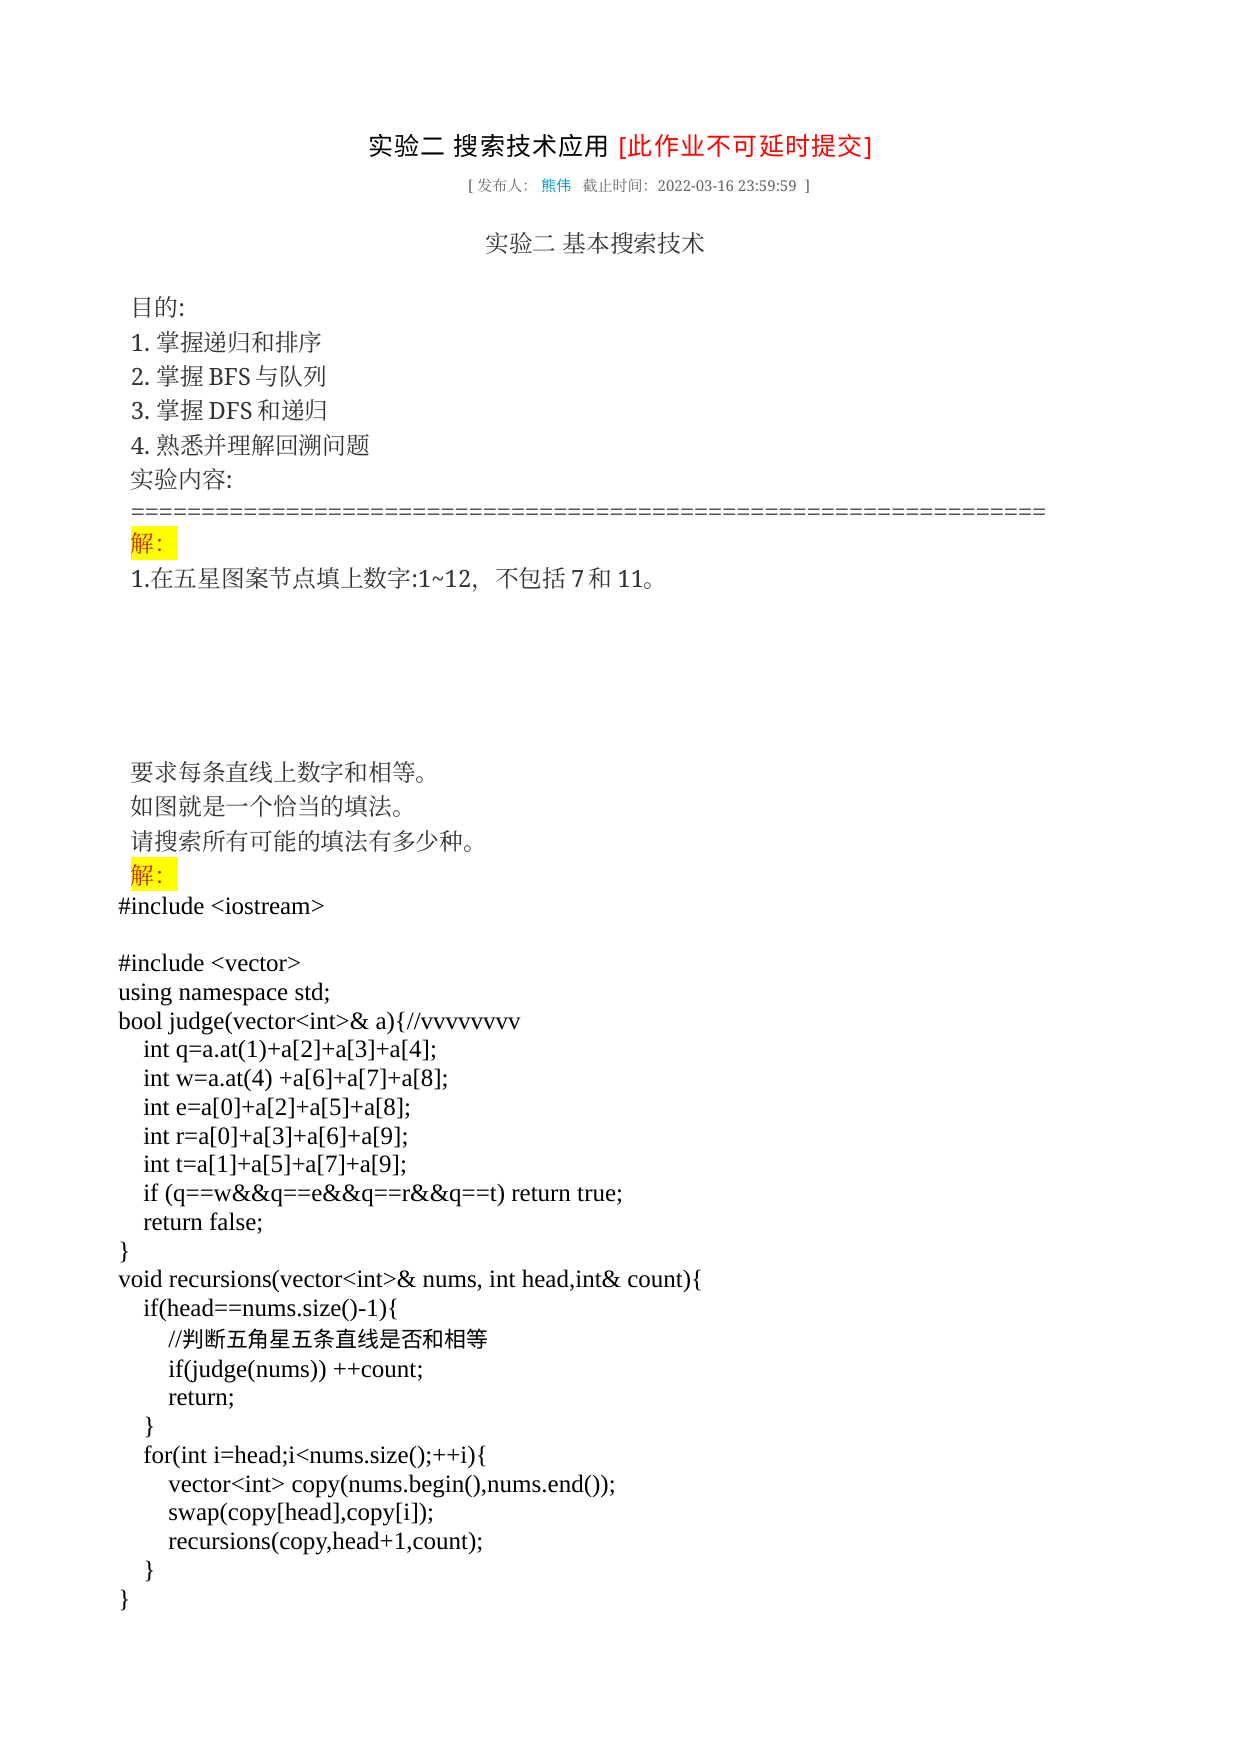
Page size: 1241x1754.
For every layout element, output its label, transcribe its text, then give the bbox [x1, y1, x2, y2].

text int w=a.at(4) +a[6]+a[7]+a[8]; [118, 1063, 1122, 1092]
text #include <vector> [118, 948, 1122, 977]
text if(head==nums.size()-1){ [118, 1293, 1122, 1322]
text int t=a[1]+a[5]+a[7]+a[9]; [118, 1149, 1122, 1178]
text if(judge(nums)) ++count; [118, 1354, 1122, 1382]
text [ 发布人： 熊伟 截止时间：2022-03-16 23:59:59 ] [156, 163, 1122, 196]
text } [118, 1236, 1122, 1264]
text if (q==w&&q==e&&q==r&&q==t) return true; [118, 1178, 1122, 1207]
text return false; [118, 1207, 1122, 1236]
text } [118, 1411, 1122, 1440]
text } [118, 1555, 1122, 1584]
text 目的: [131, 289, 1059, 324]
text 2. 掌握BFS与队列 [131, 358, 1059, 392]
text //判断五角星五条直线是否和相等 [118, 1322, 1122, 1354]
text vector<int> copy(nums.begin(),nums.end()); [118, 1469, 1122, 1497]
text int e=a[0]+a[2]+a[5]+a[8]; [118, 1092, 1122, 1121]
text 实验二 基本搜索技术 [131, 225, 1059, 259]
text swap(copy[head],copy[i]); [118, 1497, 1122, 1526]
text return; [118, 1382, 1122, 1411]
text bool judge(vector<int>& a){//vvvvvvvv [118, 1006, 1122, 1034]
text #include <iostream> [118, 891, 1122, 919]
text for(int i=head;i<nums.size();++i){ [118, 1440, 1122, 1469]
text void recursions(vector<int>& nums, int head,int& count){ [118, 1264, 1122, 1293]
text 3. 掌握DFS和递归 [131, 392, 1059, 427]
text 如图就是一个恰当的填法。 [131, 788, 1059, 822]
text } [118, 1584, 1122, 1612]
text 4. 熟悉并理解回溯问题 [131, 427, 1059, 461]
text ================================================================= [131, 496, 1059, 526]
text recursions(copy,head+1,count); [118, 1526, 1122, 1555]
text 实验二 搜索技术应用 [此作业不可延时提交] [118, 118, 1122, 163]
text int q=a.at(1)+a[2]+a[3]+a[4]; [118, 1034, 1122, 1063]
text 要求每条直线上数字和相等。 [131, 594, 1059, 788]
text 1. 掌握递归和排序 [131, 324, 1059, 358]
text 1.在五星图案节点填上数字:1~12，不包括7和11。 [131, 560, 1059, 594]
text 实验内容: [131, 461, 1059, 496]
text 解： [131, 857, 1059, 891]
text using namespace std; [118, 977, 1122, 1006]
text 解： [131, 526, 1059, 560]
text int r=a[0]+a[3]+a[6]+a[9]; [118, 1121, 1122, 1149]
text 请搜索所有可能的填法有多少种。 [131, 822, 1059, 857]
